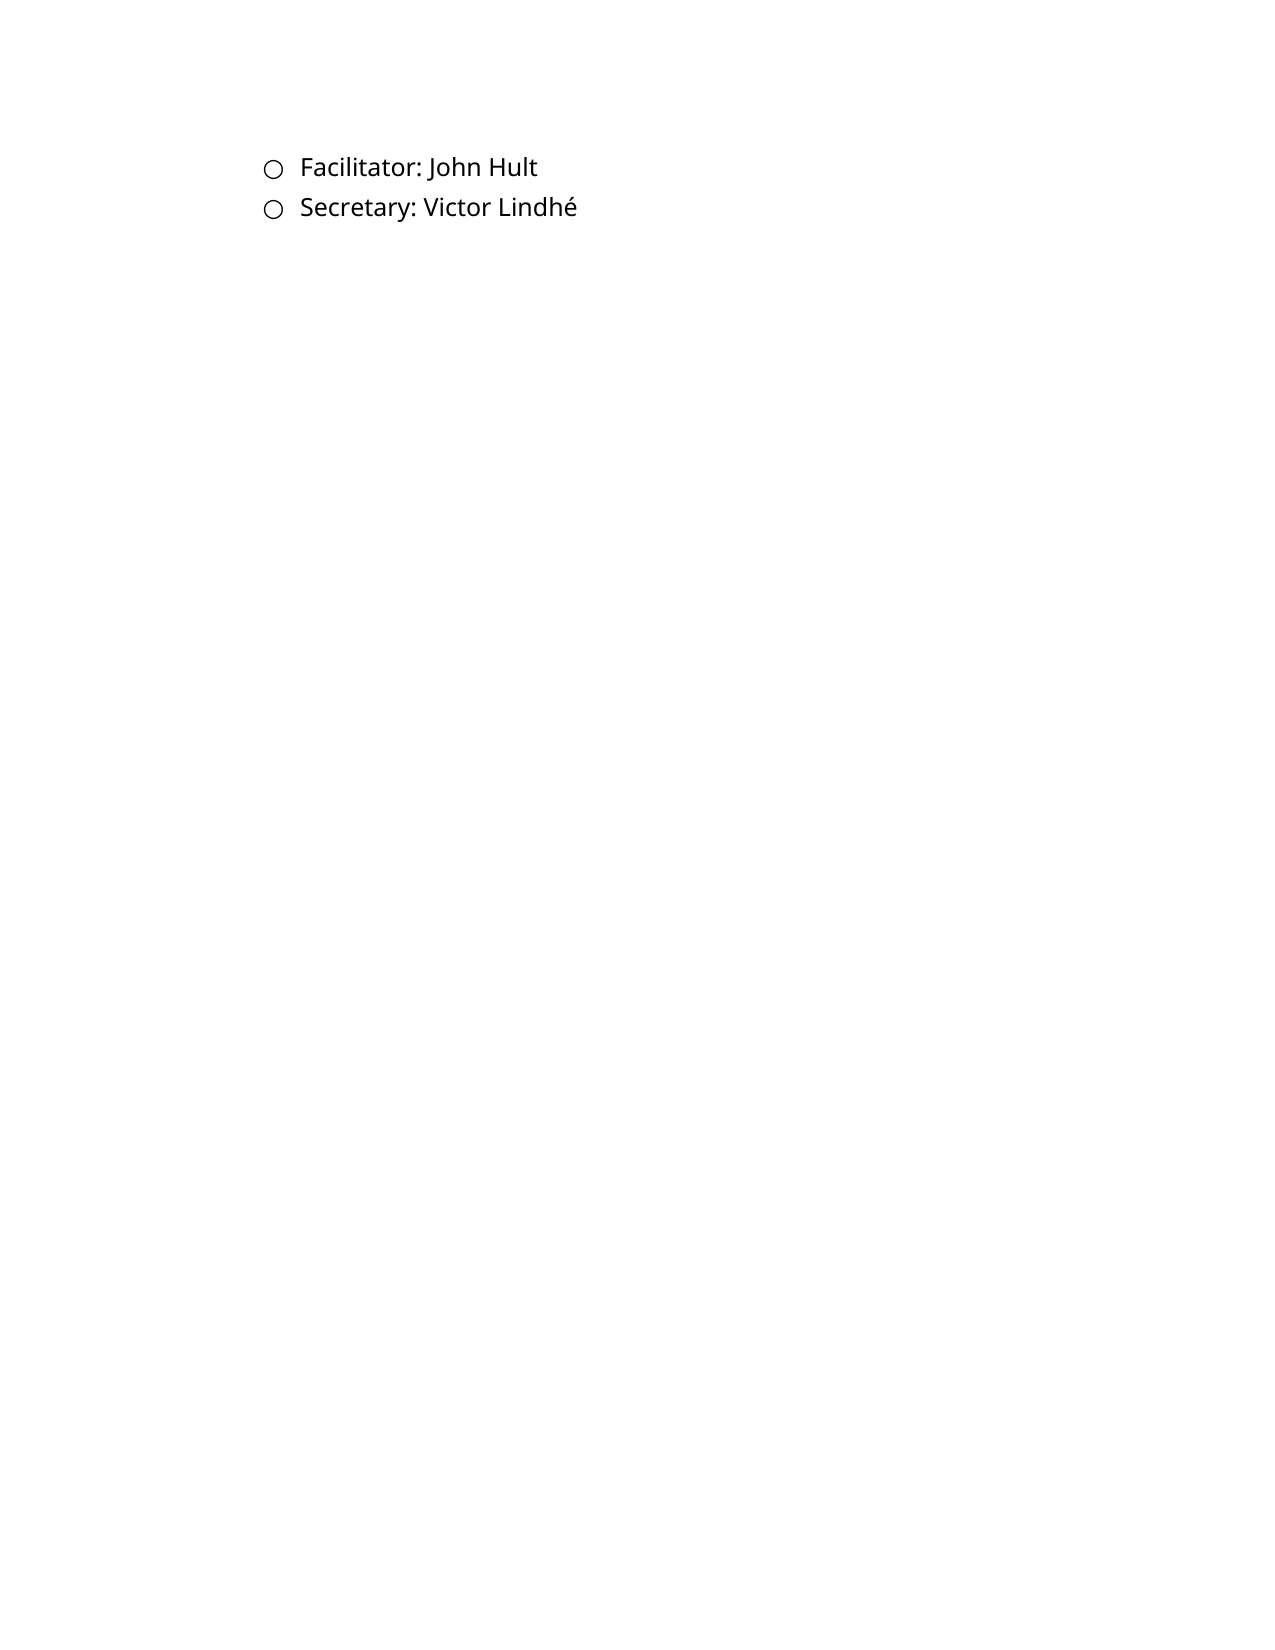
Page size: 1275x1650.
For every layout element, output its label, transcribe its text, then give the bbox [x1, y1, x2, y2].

list Facilitator: John Hult [262, 150, 1125, 184]
list Secretary: Victor Lindhé [262, 189, 1125, 223]
